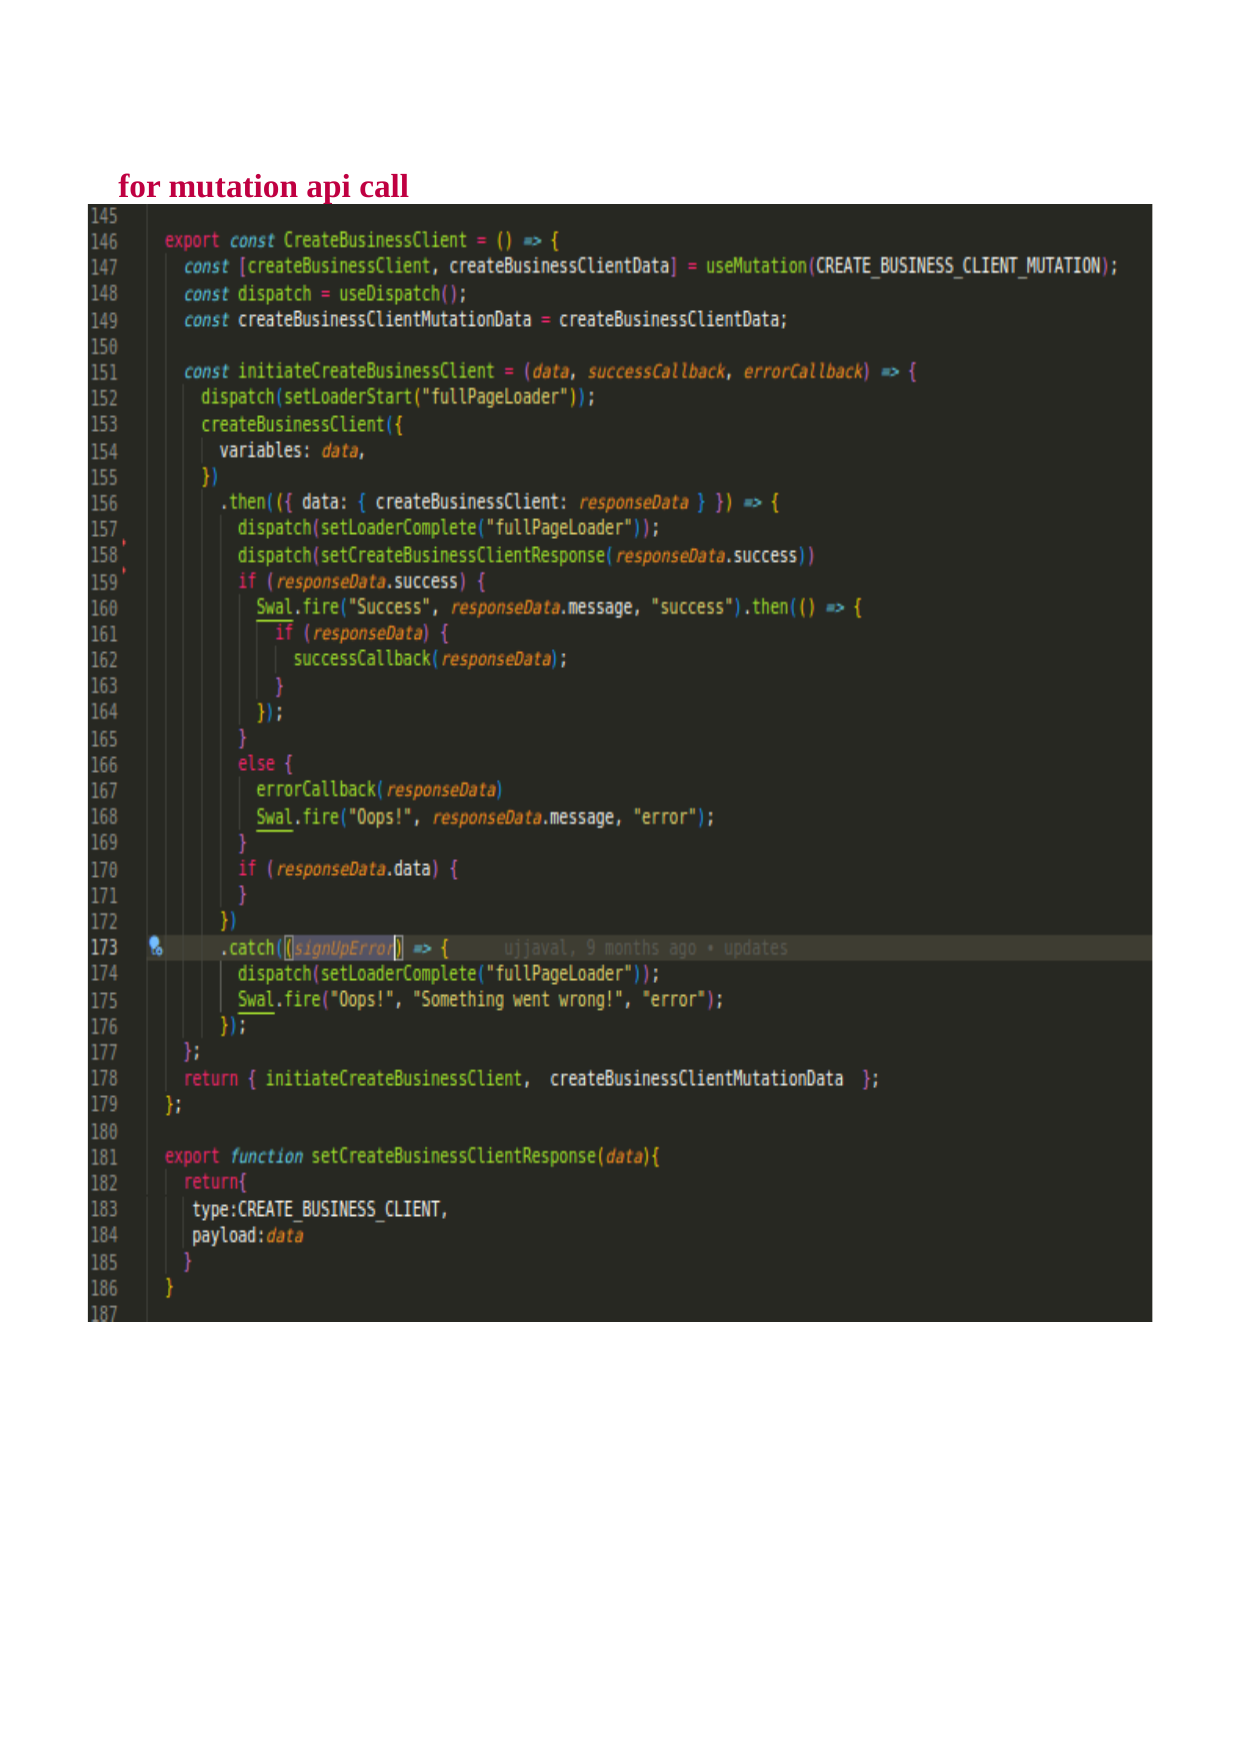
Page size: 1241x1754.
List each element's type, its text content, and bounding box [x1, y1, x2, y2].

picture [87, 204, 1153, 1322]
text for mutation api call [118, 166, 1122, 204]
